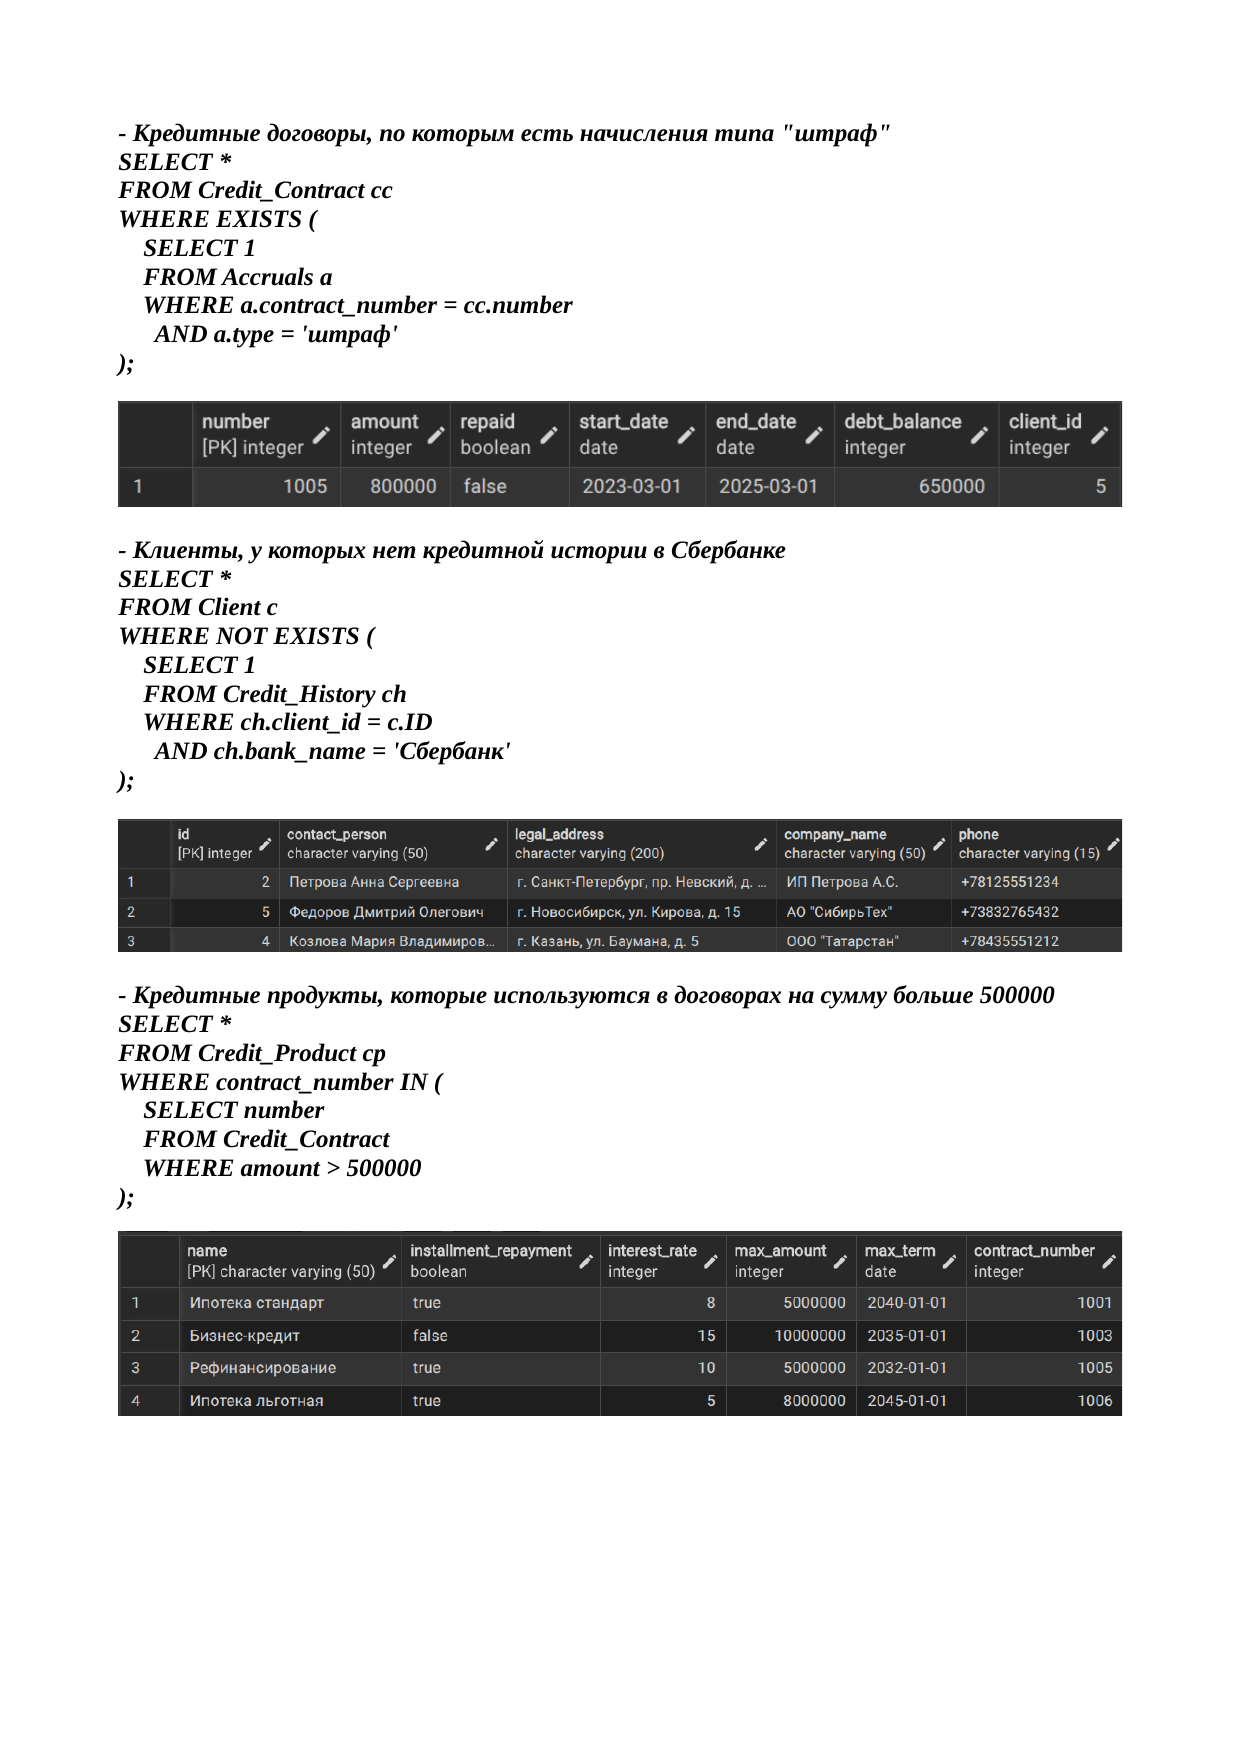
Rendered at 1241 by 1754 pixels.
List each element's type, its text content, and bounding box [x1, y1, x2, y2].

text SELECT 1 [118, 233, 1122, 262]
picture [118, 401, 1123, 507]
text ); [118, 348, 1122, 377]
text FROM Accruals a [118, 262, 1122, 291]
text WHERE a.contract_number = cc.number [118, 291, 1122, 319]
text ); [118, 765, 1122, 794]
text SELECT 1 [118, 650, 1122, 679]
text WHERE EXISTS ( [118, 204, 1122, 233]
text FROM Client c [118, 592, 1122, 621]
text - Кредитные договоры, по которым есть начисления типа "штраф" [118, 118, 1122, 147]
text WHERE contract_number IN ( [118, 1067, 1122, 1096]
text - Кредитные продукты, которые используются в договорах на сумму больше 500000 [118, 981, 1122, 1009]
text SELECT number [118, 1096, 1122, 1124]
picture [118, 1231, 1123, 1416]
text ); [118, 1182, 1122, 1211]
text AND ch.bank_name = 'Сбербанк' [118, 736, 1122, 765]
text FROM Credit_Contract cc [118, 176, 1122, 204]
text SELECT * [118, 147, 1122, 176]
text FROM Credit_Contract [118, 1124, 1122, 1153]
text FROM Credit_History ch [118, 679, 1122, 707]
text WHERE amount > 500000 [118, 1153, 1122, 1182]
text WHERE ch.client_id = c.ID [118, 707, 1122, 736]
text - Клиенты, у которых нет кредитной истории в Сбербанке [118, 535, 1122, 564]
text FROM Credit_Product cp [118, 1038, 1122, 1067]
text SELECT * [118, 1009, 1122, 1038]
picture [118, 819, 1123, 952]
text AND a.type = 'штраф' [118, 319, 1122, 348]
text SELECT * [118, 564, 1122, 592]
text WHERE NOT EXISTS ( [118, 621, 1122, 650]
